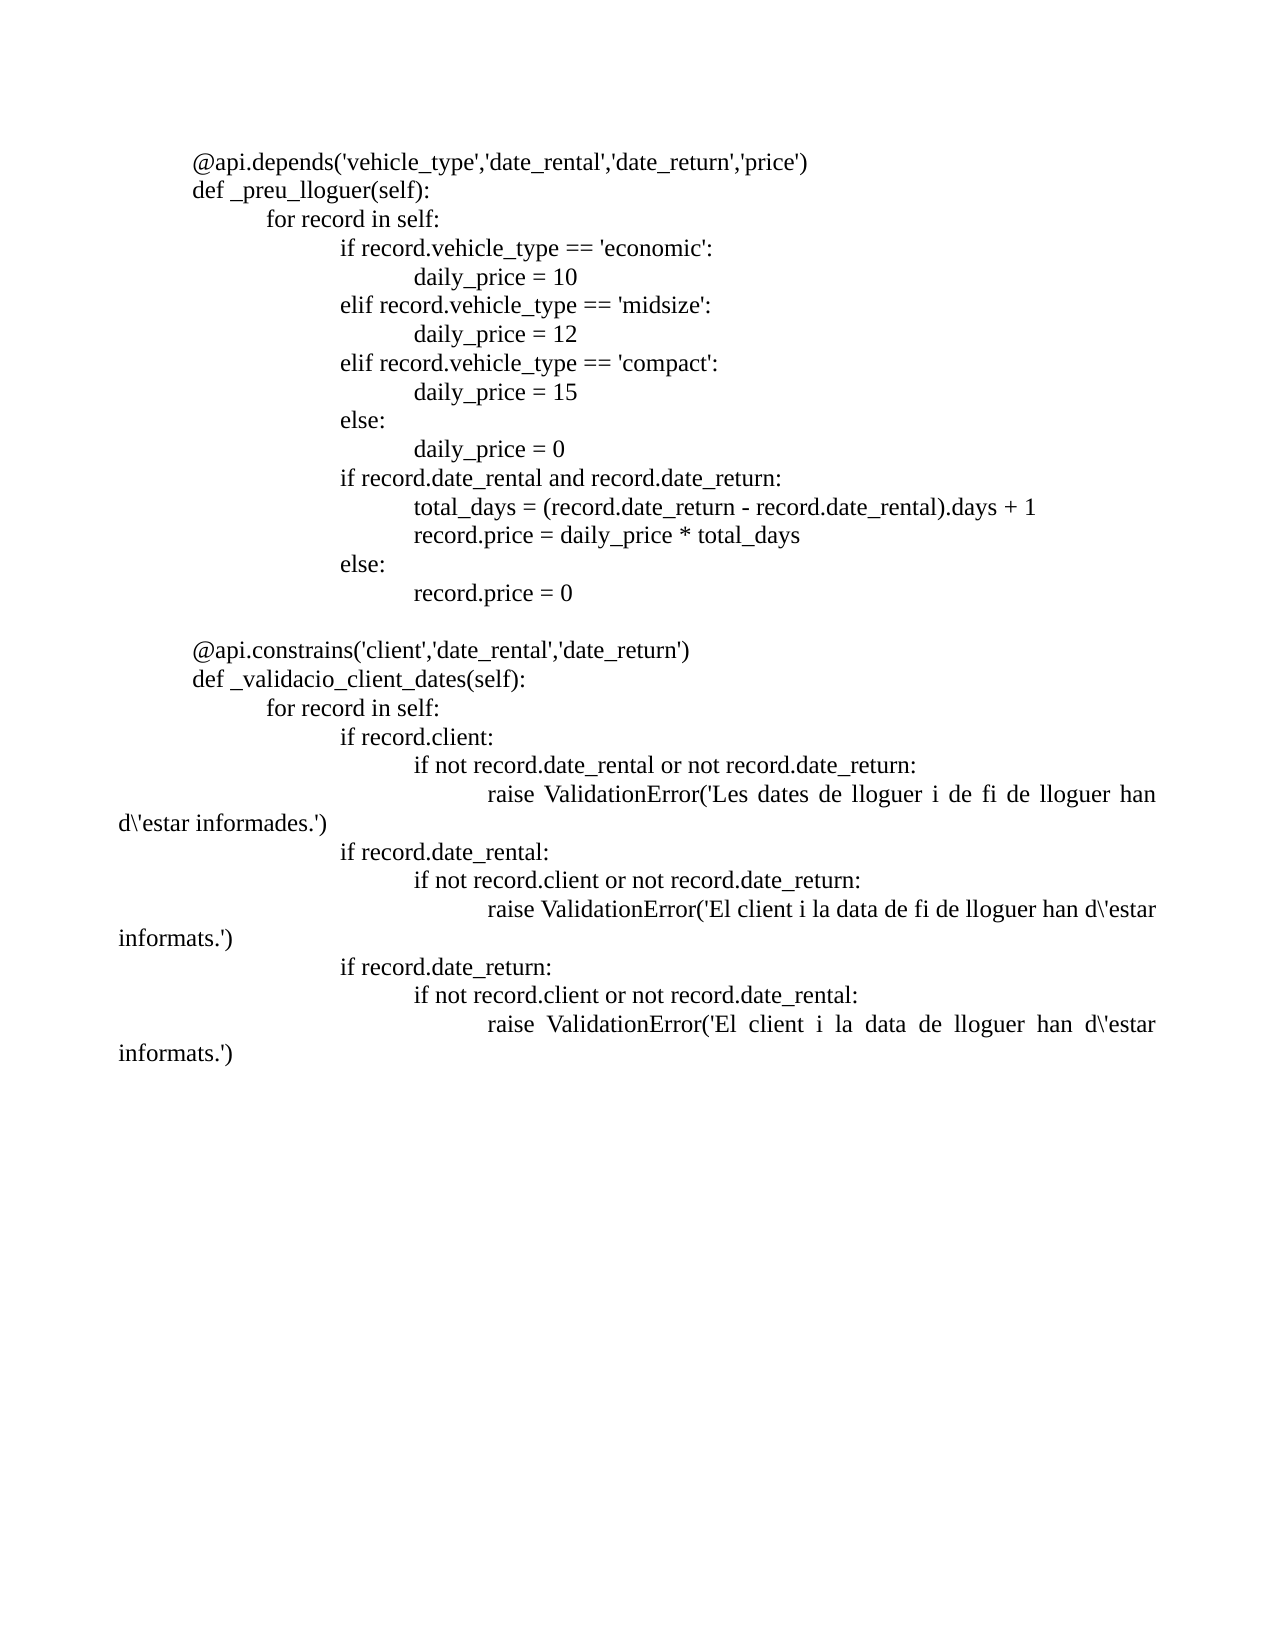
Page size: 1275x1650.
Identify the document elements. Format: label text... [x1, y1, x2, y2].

text for record in self: [118, 693, 1157, 722]
text def _validacio_client_dates(self): [118, 664, 1157, 693]
text elif record.vehicle_type == 'compact': [118, 348, 1157, 377]
text @api.constrains('client','date_rental','date_return') [118, 636, 1157, 664]
text daily_price = 12 [118, 319, 1157, 348]
text raise ValidationError('El client i la data de fi de lloguer han d\'estar informats.') [118, 894, 1157, 952]
text daily_price = 0 [118, 434, 1157, 463]
text if record.client: [118, 722, 1157, 751]
text if not record.client or not record.date_rental: [118, 981, 1157, 1009]
text if not record.date_rental or not record.date_return: [118, 751, 1157, 779]
text total_days = (record.date_return - record.date_rental).days + 1 [118, 492, 1157, 521]
text raise ValidationError('El client i la data de lloguer han d\'estar informats.') [118, 1009, 1157, 1067]
text daily_price = 15 [118, 377, 1157, 406]
text record.price = daily_price * total_days [118, 521, 1157, 549]
text if record.date_rental and record.date_return: [118, 463, 1157, 492]
text else: [118, 406, 1157, 434]
text record.price = 0 [118, 578, 1157, 607]
text raise ValidationError('Les dates de lloguer i de fi de lloguer han d\'estar informades.') [118, 779, 1157, 837]
text elif record.vehicle_type == 'midsize': [118, 291, 1157, 319]
text for record in self: [118, 204, 1157, 233]
text daily_price = 10 [118, 262, 1157, 291]
text if record.date_return: [118, 952, 1157, 981]
text if record.date_rental: [118, 837, 1157, 866]
text def _preu_lloguer(self): [118, 176, 1157, 204]
text if not record.client or not record.date_return: [118, 866, 1157, 894]
text @api.depends('vehicle_type','date_rental','date_return','price') [118, 147, 1157, 176]
text if record.vehicle_type == 'economic': [118, 233, 1157, 262]
text else: [118, 549, 1157, 578]
